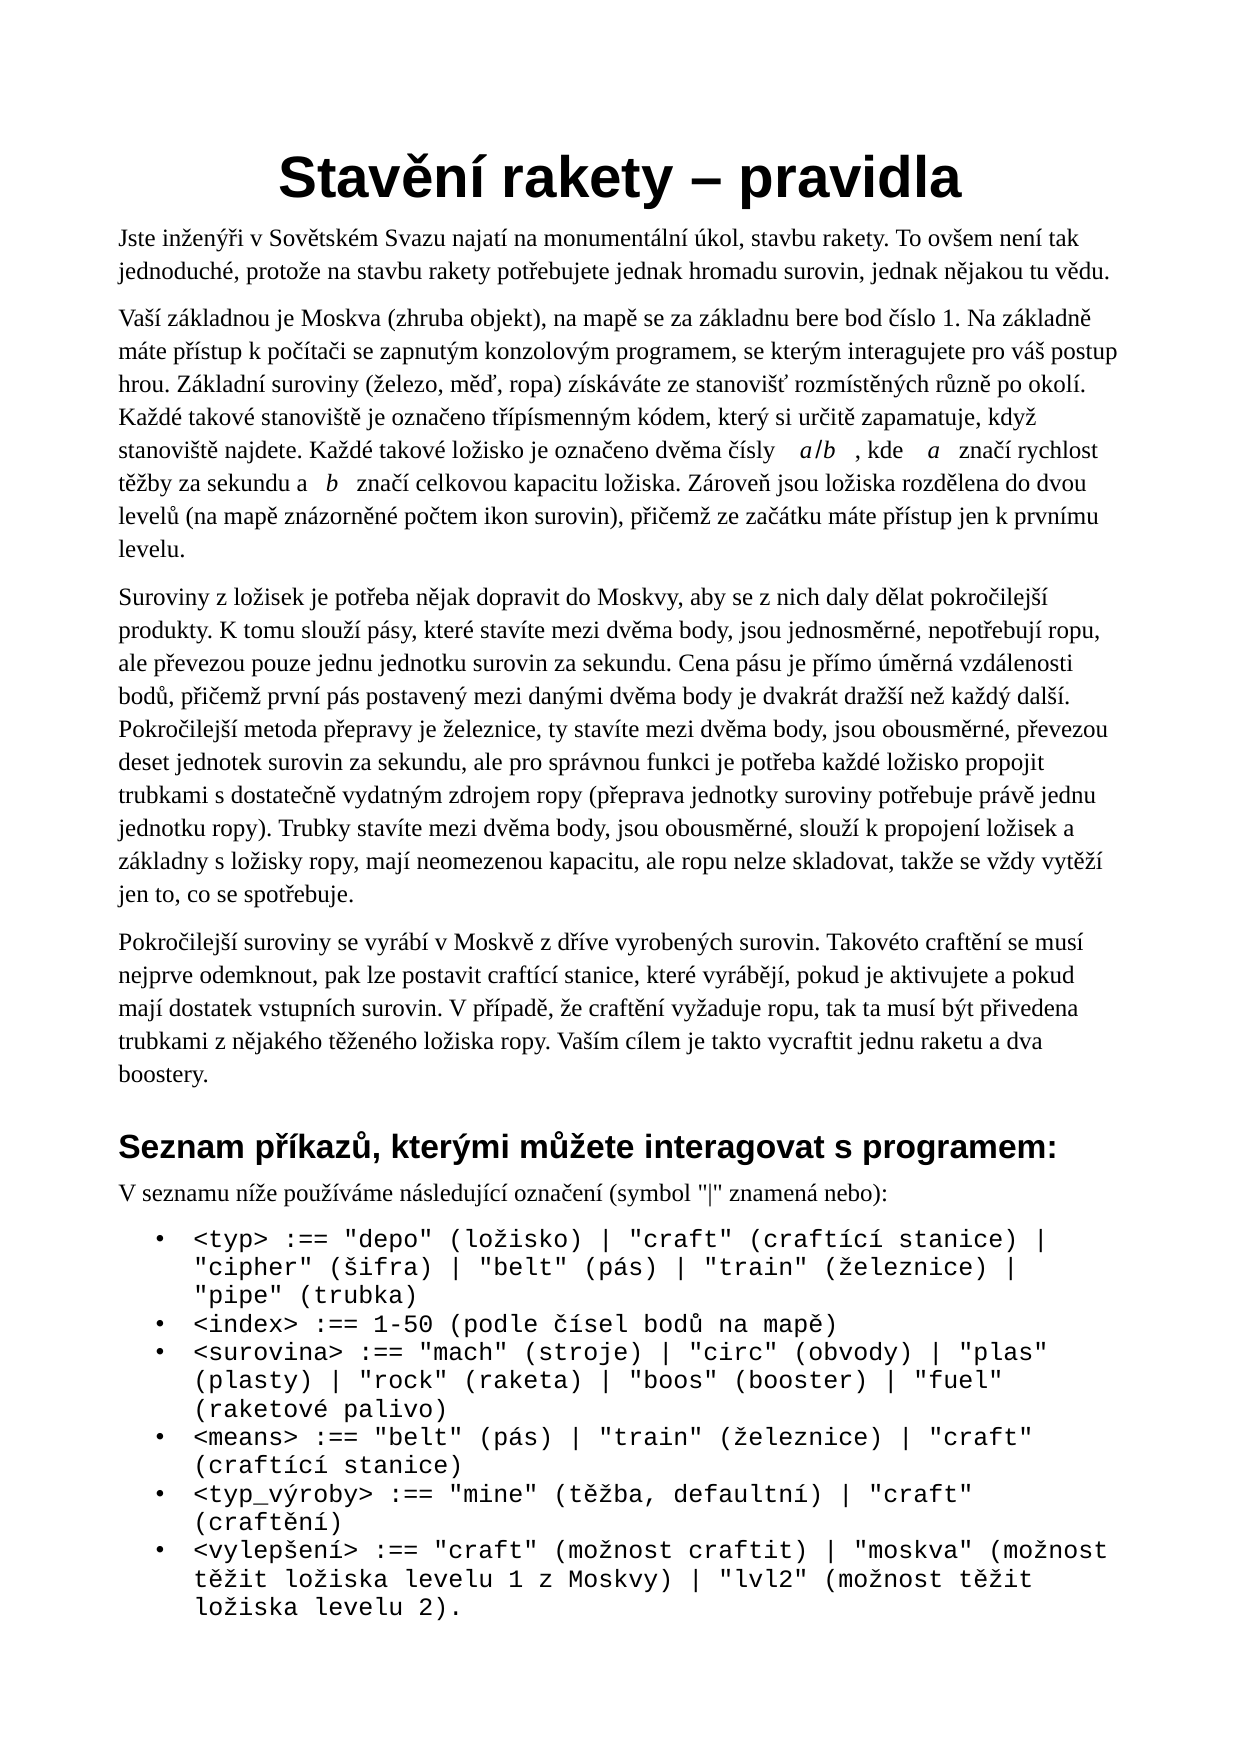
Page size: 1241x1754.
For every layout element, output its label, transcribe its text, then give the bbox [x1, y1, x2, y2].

list <index> :== 1-50 (podle čísel bodů na mapě) [156, 1311, 1122, 1339]
list <vylepšení> :== "craft" (možnost craftit) | "moskva" (možnost těžit ložiska levelu 1 z Moskvy) | "lvl2" (možnost těžit ložiska levelu 2). [156, 1538, 1122, 1623]
subtitle Seznam příkazů, kterými můžete interagovat s programem: [118, 1127, 1122, 1166]
text Vaší základnou je Moskva (zhruba objekt), na mapě se za základnu bere bod číslo 1. Na základně máte přístup k počítači se zapnutým konzolovým programem, se kterým interagujete pro váš postup hrou. Základní suroviny (železo, měď, ropa) získáváte ze stanovišť rozmístěných různě po okolí. Každé takové stanoviště je označeno třípísmenným kódem, který si určitě zapamatuje, když stanoviště najdete. Každé takové ložisko je označeno dvěma čísly , kde značí rychlost těžby za sekundu aznačí celkovou kapacitu ložiska. Zároveň jsou ložiska rozdělena do dvou levelů (na mapě znázorněné počtem ikon surovin), přičemž ze začátku máte přístup jen k prvnímu levelu. [118, 303, 1122, 563]
text Jste inženýři v Sovětském Svazu najatí na monumentální úkol, stavbu rakety. To ovšem není tak jednoduché, protože na stavbu rakety potřebujete jednak hromadu surovin, jednak nějakou tu vědu. [118, 223, 1122, 284]
list <typ_výroby> :== "mine" (těžba, defaultní) | "craft" (craftění) [156, 1481, 1122, 1538]
list <means> :== "belt" (pás) | "train" (železnice) | "craft" (craftící stanice) [156, 1424, 1122, 1481]
list <typ> :== "depo" (ložisko) | "craft" (craftící stanice) | "cipher" (šifra) | "belt" (pás) | "train" (železnice) | "pipe" (trubka) [156, 1226, 1122, 1311]
text Suroviny z ložisek je potřeba nějak dopravit do Moskvy, aby se z nich daly dělat pokročilejší produkty. K tomu slouží pásy, které stavíte mezi dvěma body, jsou jednosměrné, nepotřebují ropu, ale převezou pouze jednu jednotku surovin za sekundu. Cena pásu je přímo úměrná vzdálenosti bodů, přičemž první pás postavený mezi danými dvěma body je dvakrát dražší než každý další. Pokročilejší metoda přepravy je železnice, ty stavíte mezi dvěma body, jsou obousměrné, převezou deset jednotek surovin za sekundu, ale pro správnou funkci je potřeba každé ložisko propojit trubkami s dostatečně vydatným zdrojem ropy (přeprava jednotky suroviny potřebuje právě jednu jednotku ropy). Trubky stavíte mezi dvěma body, jsou obousměrné, slouží k propojení ložisek a základny s ložisky ropy, mají neomezenou kapacitu, ale ropu nelze skladovat, takže se vždy vytěží jen to, co se spotřebuje. [118, 582, 1122, 908]
text V seznamu níže používáme následující označení (symbol "|" znamená nebo): [118, 1178, 1122, 1207]
text Pokročilejší suroviny se vyrábí v Moskvě z dříve vyrobených surovin. Takovéto craftění se musí nejprve odemknout, pak lze postavit craftící stanice, které vyrábějí, pokud je aktivujete a pokud mají dostatek vstupních surovin. V případě, že craftění vyžaduje ropu, tak ta musí být přivedena trubkami z nějakého těženého ložiska ropy. Vaším cílem je takto vycraftit jednu raketu a dva boostery. [118, 927, 1122, 1088]
title Stavění rakety – pravidla [118, 143, 1122, 210]
list <surovina> :== "mach" (stroje) | "circ" (obvody) | "plas" (plasty) | "rock" (raketa) | "boos" (booster) | "fuel" (raketové palivo) [156, 1339, 1122, 1424]
